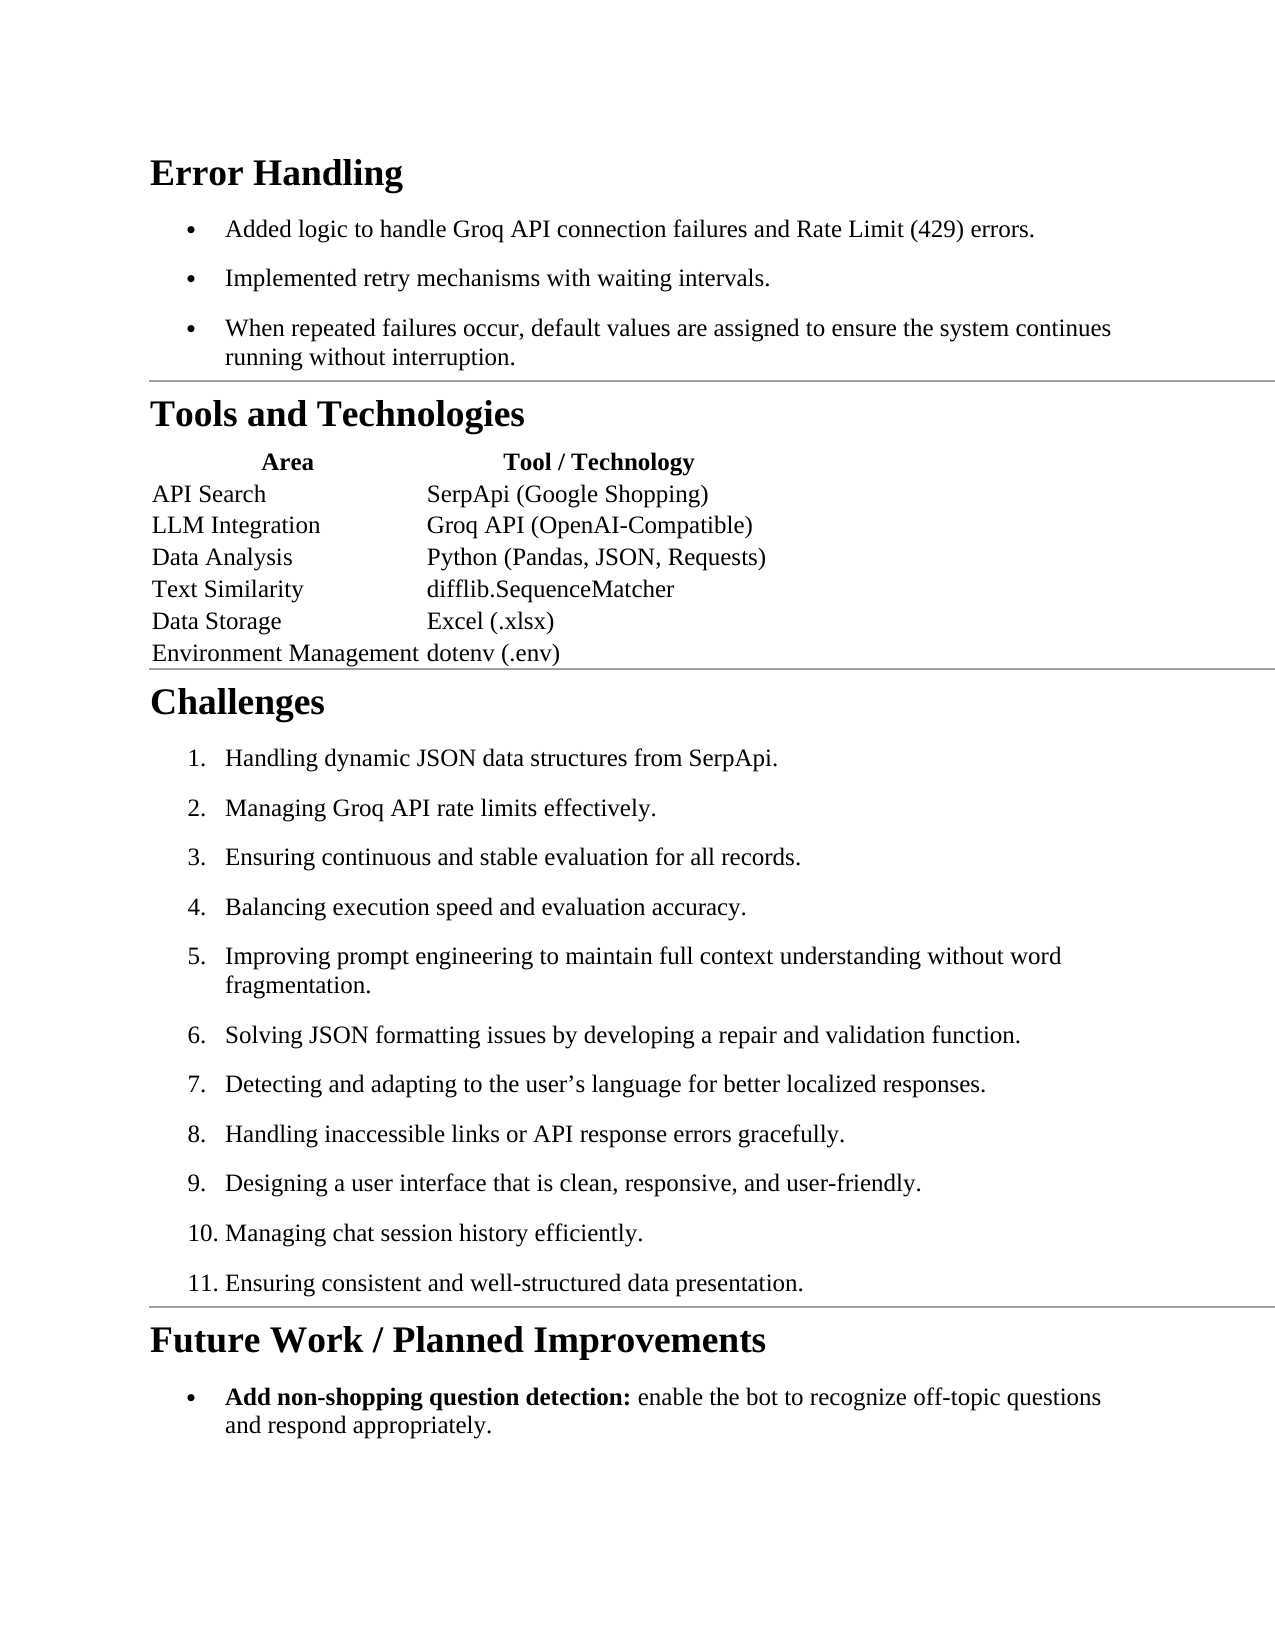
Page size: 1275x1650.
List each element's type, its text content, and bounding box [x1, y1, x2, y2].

table_header Area [150, 445, 425, 477]
table_cell SerpApi (Google Shopping) [425, 477, 773, 509]
list When repeated failures occur, default values are assigned to ensure the system continues running without interruption. [187, 313, 1125, 371]
subtitle Future Work / Planned Improvements [150, 1318, 1125, 1361]
subtitle Challenges [150, 679, 1125, 722]
list Managing chat session history efficiently. [187, 1218, 1125, 1247]
table_cell Data Analysis [150, 541, 425, 573]
list Handling inaccessible links or API response errors gracefully. [187, 1119, 1125, 1148]
table_cell LLM Integration [150, 509, 425, 541]
list Balancing execution speed and evaluation accuracy. [187, 892, 1125, 921]
list Designing a user interface that is clean, responsive, and user-friendly. [187, 1168, 1125, 1197]
list Ensuring continuous and stable evaluation for all records. [187, 842, 1125, 871]
list Managing Groq API rate limits effectively. [187, 793, 1125, 821]
table_header Tool / Technology [425, 445, 773, 477]
subtitle Error Handling [150, 150, 1125, 193]
list Add non-shopping question detection: enable the bot to recognize off-topic questions and respond appropriately. [187, 1382, 1125, 1439]
list Solving JSON formatting issues by developing a repair and validation function. [187, 1020, 1125, 1048]
list Handling dynamic JSON data structures from SerpApi. [187, 743, 1125, 772]
list Ensuring consistent and well-structured data presentation. [187, 1268, 1125, 1296]
subtitle Tools and Technologies [150, 392, 1125, 435]
list Implemented retry mechanisms with waiting intervals. [187, 263, 1125, 292]
table_cell Text Similarity [150, 573, 425, 605]
table_cell Groq API (OpenAI-Compatible) [425, 509, 773, 541]
table_cell Environment Management [150, 637, 425, 668]
table_cell difflib.SequenceMatcher [425, 573, 773, 605]
table_cell Python (Pandas, JSON, Requests) [425, 541, 773, 573]
list Detecting and adapting to the user’s language for better localized responses. [187, 1069, 1125, 1098]
table_cell API Search [150, 477, 425, 509]
table_cell Data Storage [150, 605, 425, 637]
table_cell dotenv (.env) [425, 637, 773, 668]
table_cell Excel (.xlsx) [425, 605, 773, 637]
list Added logic to handle Groq API connection failures and Rate Limit (429) errors. [187, 214, 1125, 243]
list Improving prompt engineering to maintain full context understanding without word fragmentation. [187, 941, 1125, 999]
